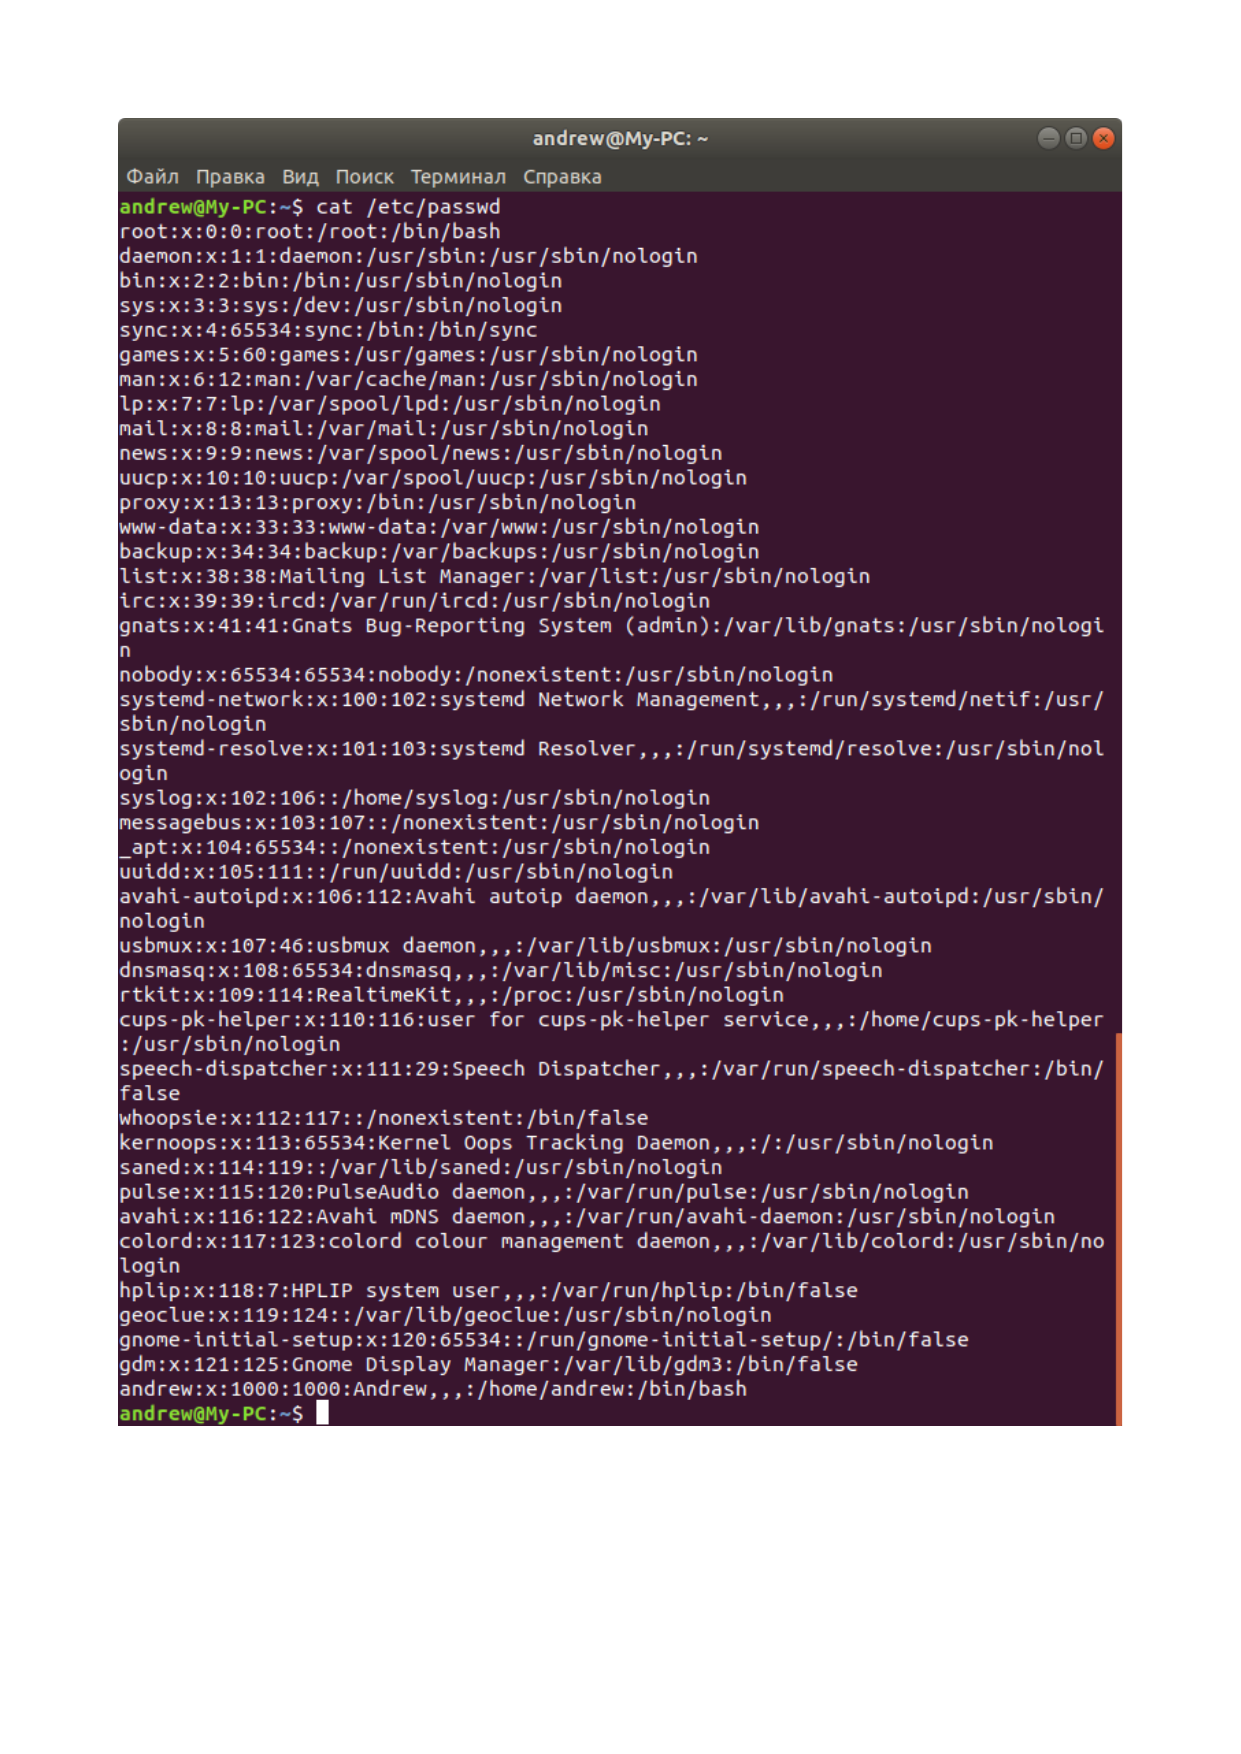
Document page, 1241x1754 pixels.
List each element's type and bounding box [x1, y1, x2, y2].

picture [118, 118, 1123, 1426]
